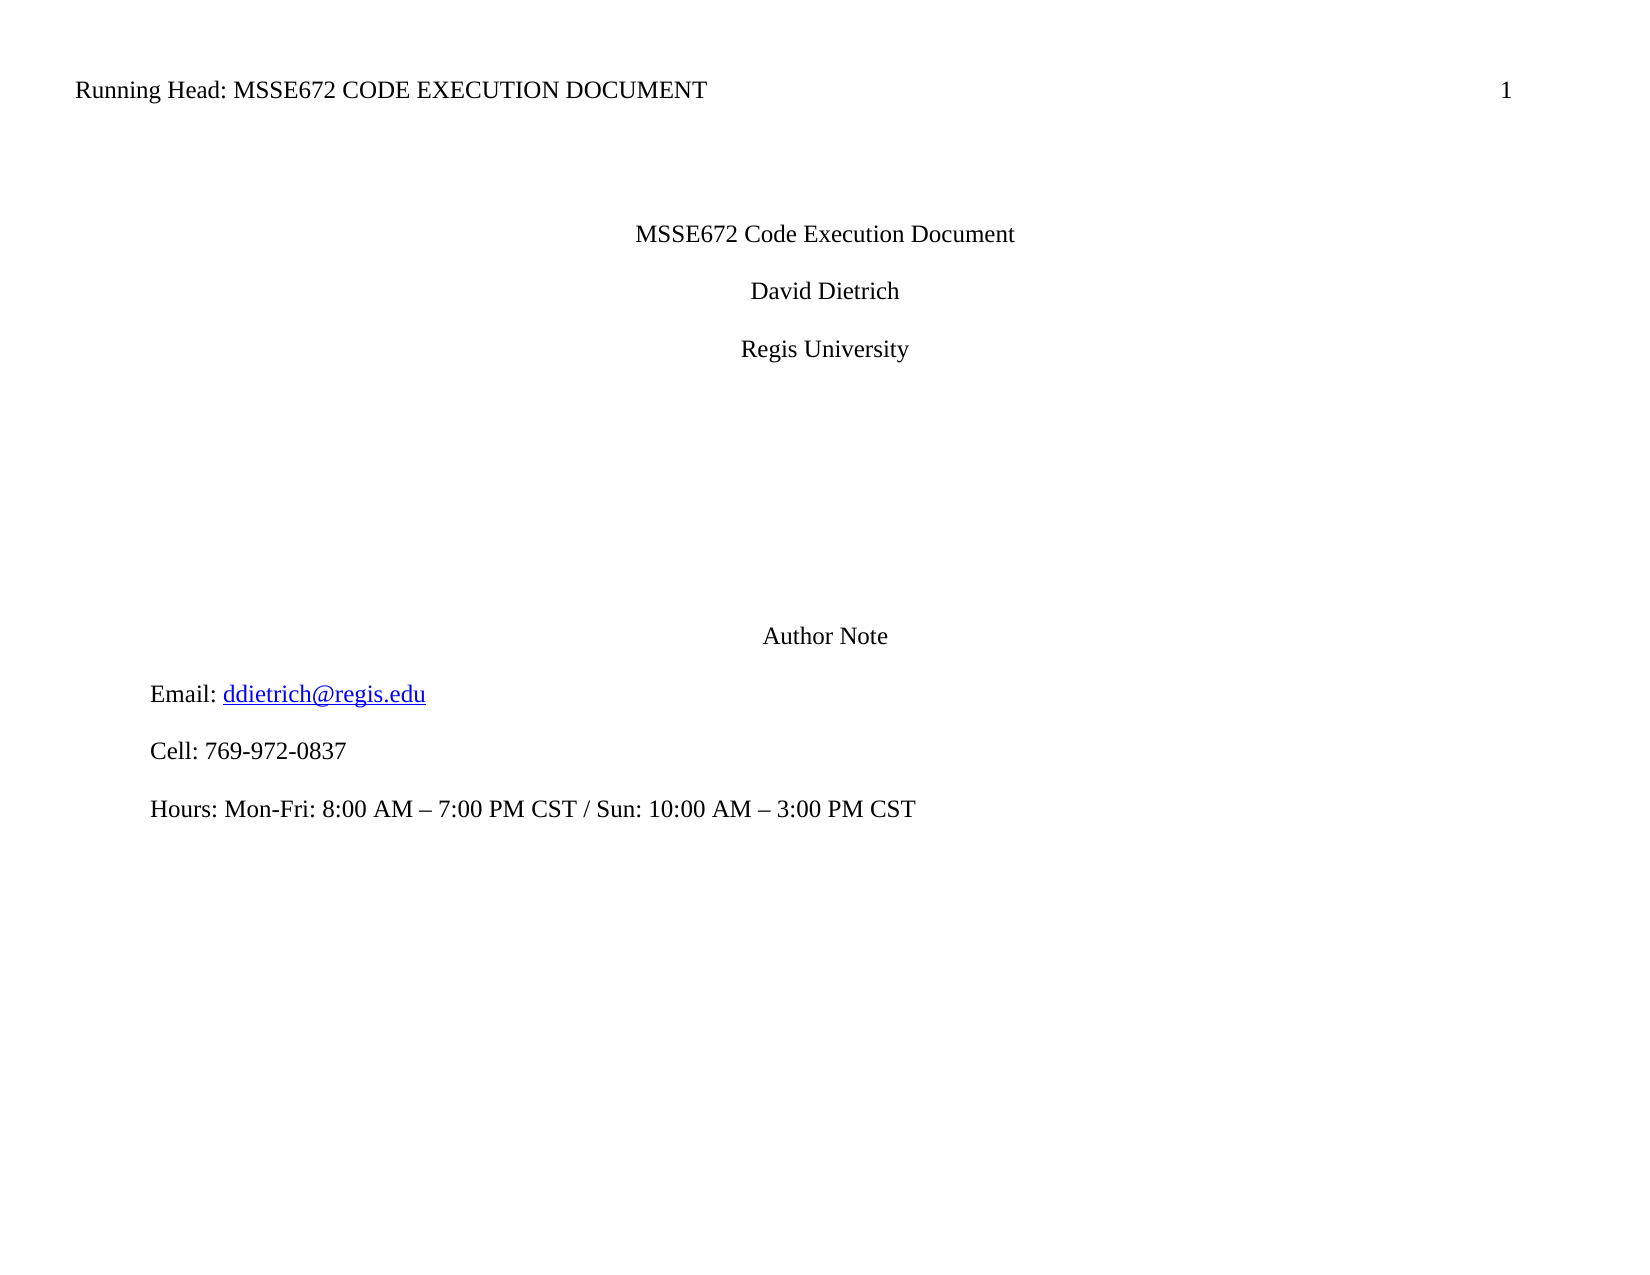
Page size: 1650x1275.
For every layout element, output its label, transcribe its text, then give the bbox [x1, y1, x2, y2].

text Author Note [75, 621, 1575, 650]
text Hours: Mon-Fri: 8:00 AM – 7:00 PM CST / Sun: 10:00 AM – 3:00 PM CST [75, 794, 1575, 822]
text Email: ddietrich@regis.edu [75, 679, 1575, 707]
text MSSE672 Code Execution Document [75, 219, 1575, 247]
text Cell: 769-972-0837 [75, 736, 1575, 765]
text Regis University [75, 334, 1575, 362]
text David Dietrich [75, 276, 1575, 305]
